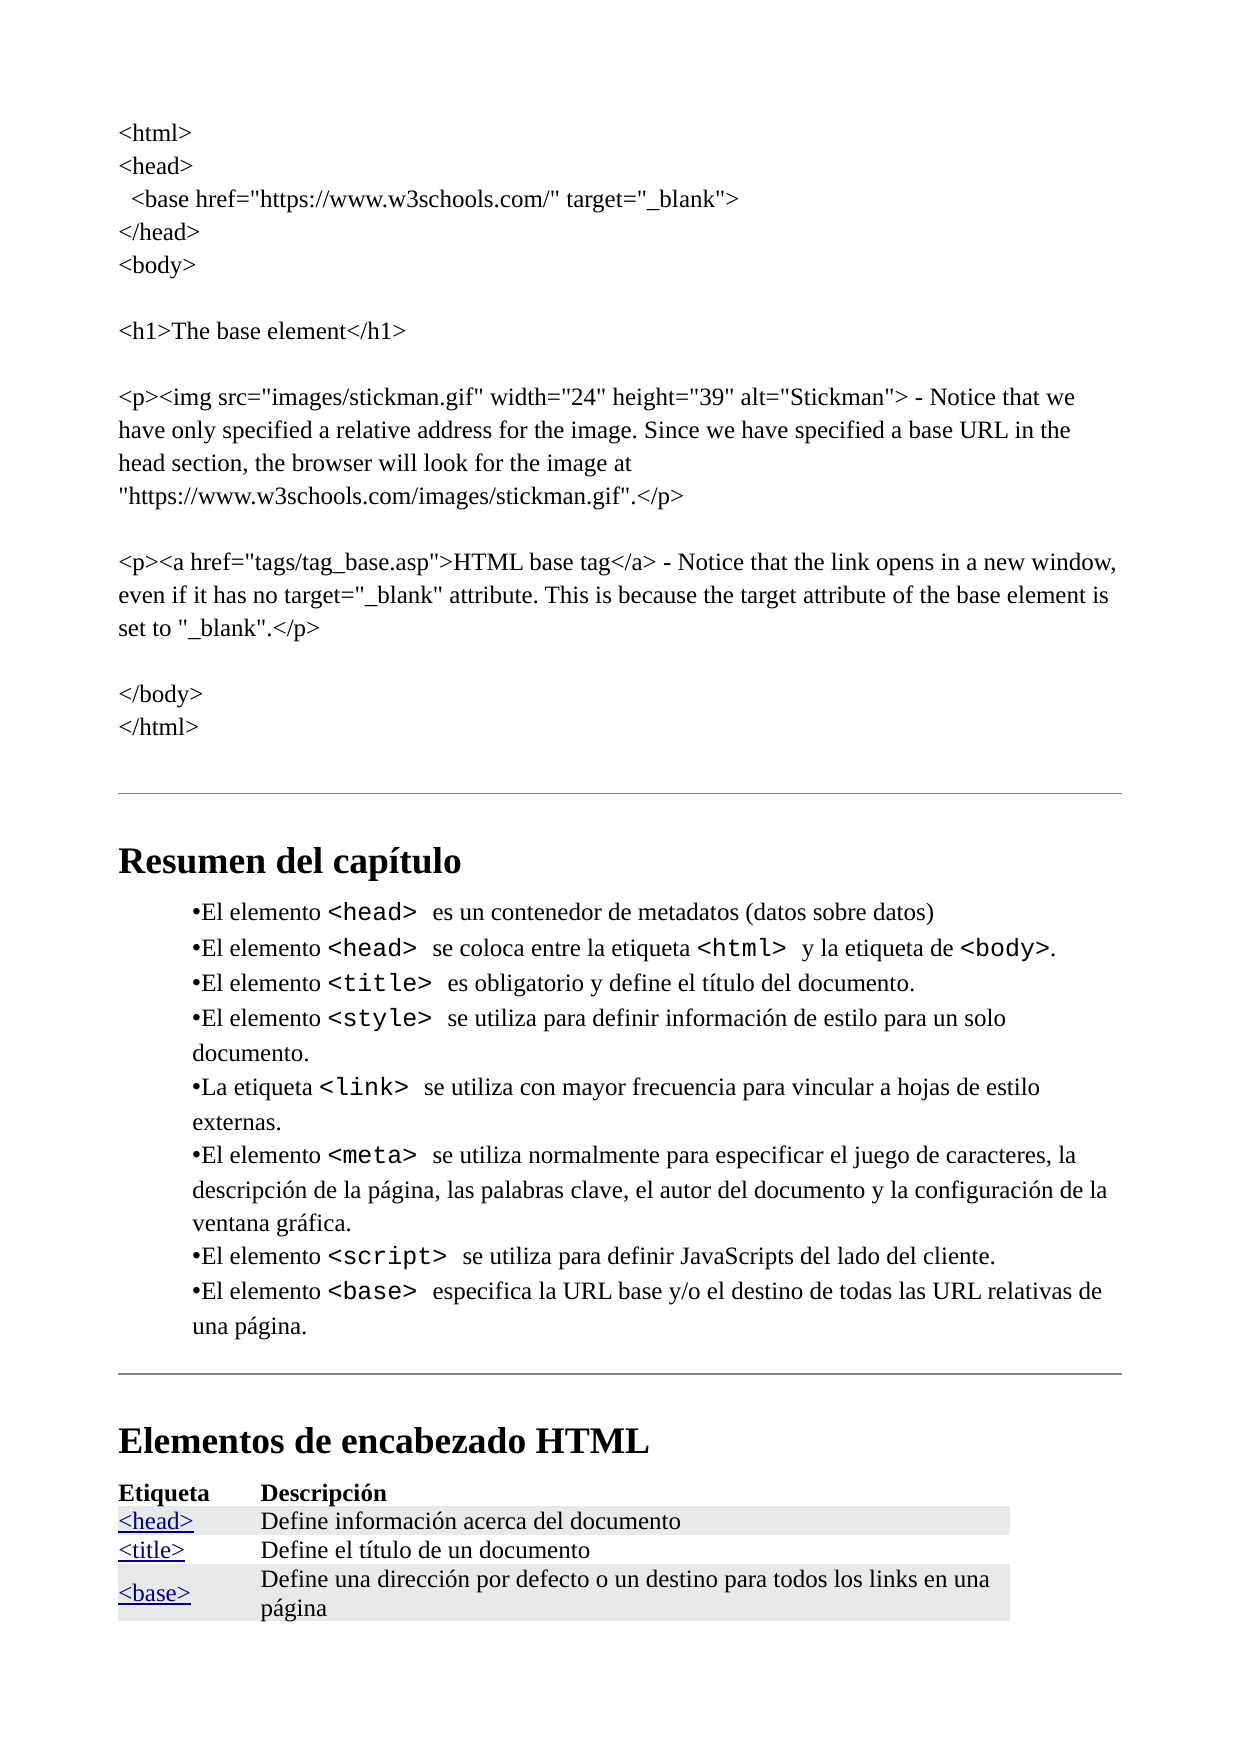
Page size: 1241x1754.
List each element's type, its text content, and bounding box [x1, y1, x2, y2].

text <html> [118, 118, 1122, 147]
table_cell <base> [118, 1564, 260, 1621]
text <body> [118, 250, 1122, 279]
text <base href="https://www.w3schools.com/" target="_blank"> [118, 184, 1122, 213]
list El elemento <base> especifica la URL base y/o el destino de todas las URL relativas de una página. [118, 1276, 1122, 1340]
table_header Descripción [260, 1478, 1010, 1506]
table_cell <title> [118, 1535, 260, 1564]
list El elemento <script> se utiliza para definir JavaScripts del lado del cliente. [118, 1241, 1122, 1272]
subtitle Elementos de encabezado HTML [118, 1419, 1122, 1462]
text <head> [118, 151, 1122, 180]
subtitle Resumen del capítulo [118, 838, 1122, 882]
text <p><a href="tags/tag_base.asp">HTML base tag</a> - Notice that the link opens in a new window, even if it has no target="_blank" attribute. This is because the target attribute of the base element is set to "_blank".</p> [118, 547, 1122, 642]
text <h1>The base element</h1> [118, 316, 1122, 345]
list La etiqueta <link> se utiliza con mayor frecuencia para vincular a hojas de estilo externas. [118, 1072, 1122, 1135]
list El elemento <meta> se utiliza normalmente para especificar el juego de caracteres, la descripción de la página, las palabras clave, el autor del documento y la configuración de la ventana gráfica. [118, 1140, 1122, 1237]
text <p><img src="images/stickman.gif" width="24" height="39" alt="Stickman"> - Notice that we have only specified a relative address for the image. Since we have specified a base URL in the head section, the browser will look for the image at "https://www.w3schools.com/images/stickman.gif".</p> [118, 382, 1122, 510]
list El elemento <style> se utiliza para definir información de estilo para un solo documento. [118, 1003, 1122, 1067]
text </html> [118, 712, 1122, 741]
table_cell Define una dirección por defecto o un destino para todos los links en una página [260, 1564, 1010, 1621]
list El elemento <head> se coloca entre la etiqueta <html> y la etiqueta de <body>. [118, 933, 1122, 963]
table_header Etiqueta [118, 1478, 260, 1506]
list El elemento <head> es un contenedor de metadatos (datos sobre datos) [118, 897, 1122, 928]
list El elemento <title> es obligatorio y define el título del documento. [118, 968, 1122, 999]
text </body> [118, 679, 1122, 708]
table_cell Define información acerca del documento [260, 1506, 1010, 1535]
text </head> [118, 217, 1122, 246]
table_cell Define el título de un documento [260, 1535, 1010, 1564]
table_cell <head> [118, 1506, 260, 1535]
